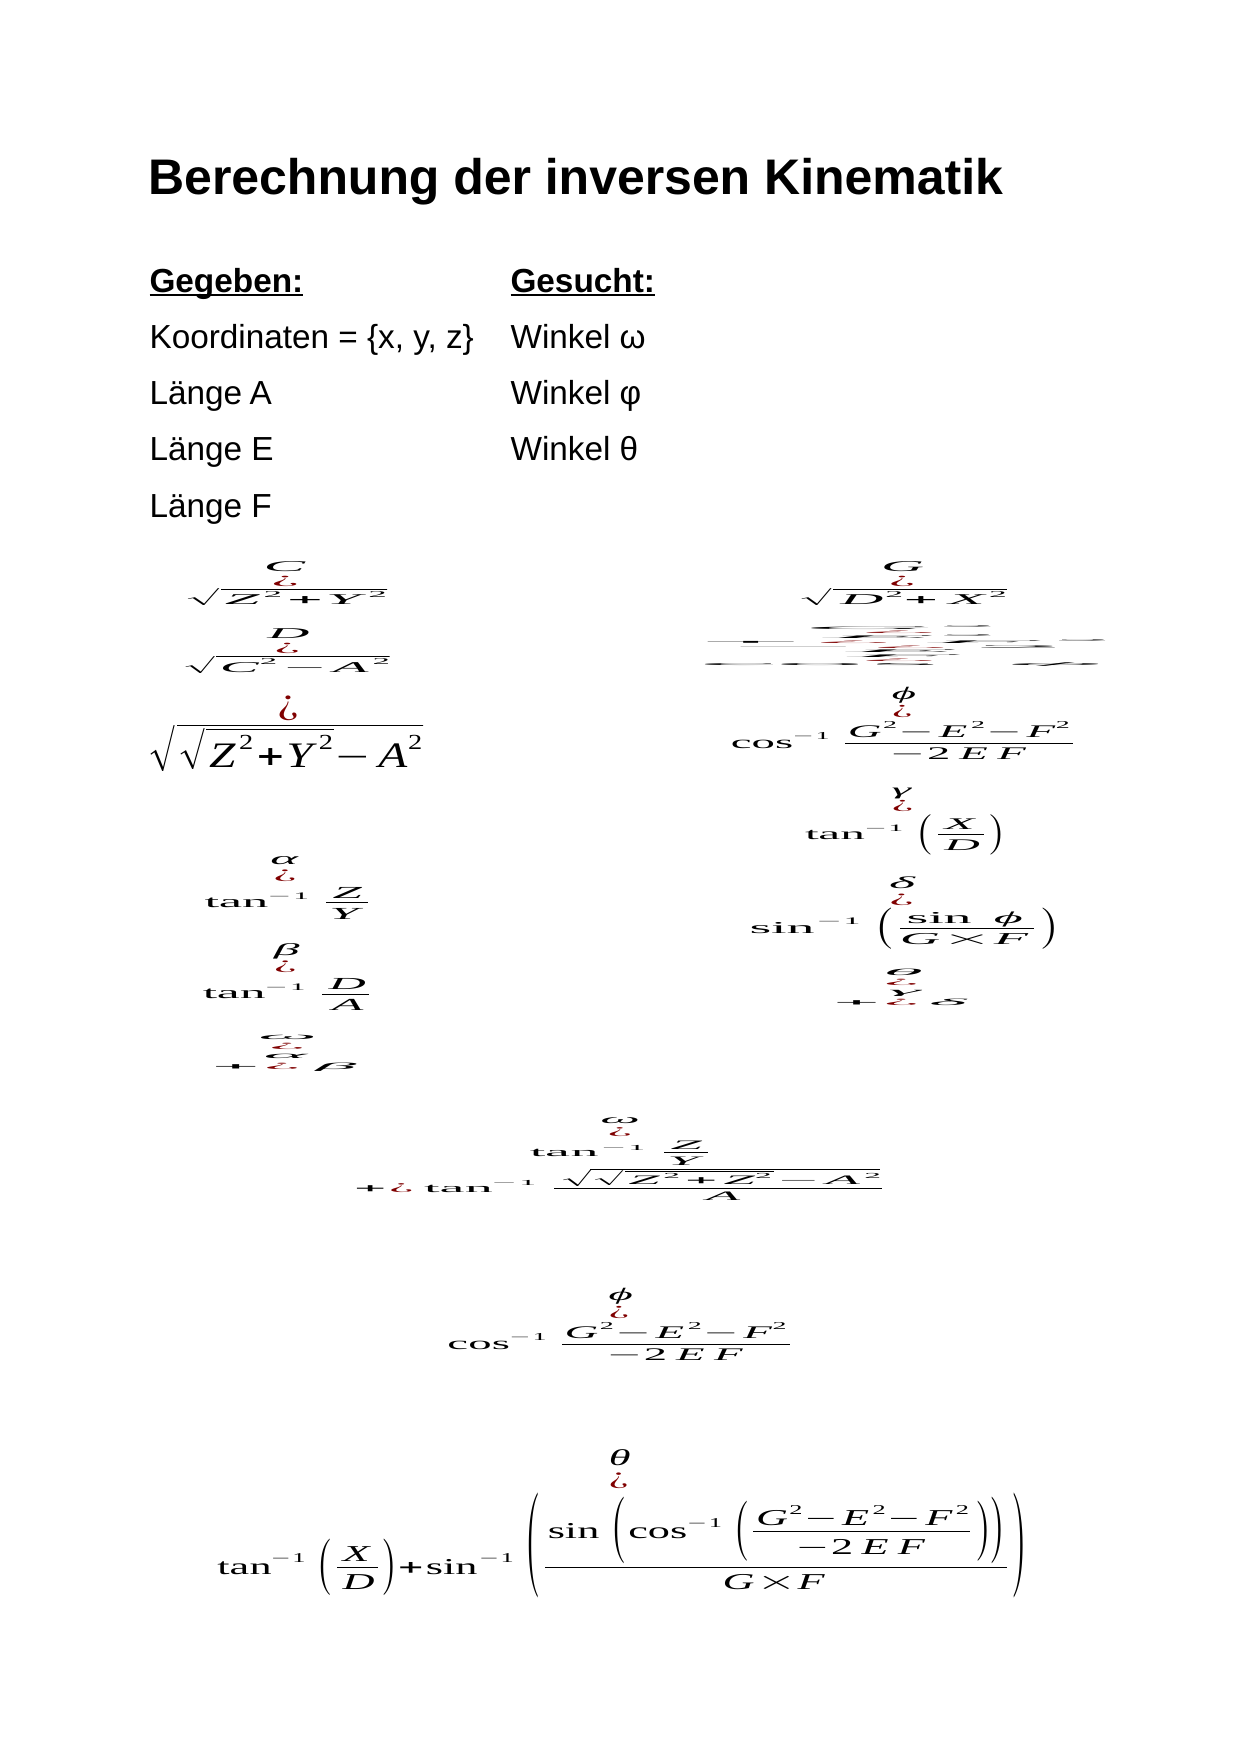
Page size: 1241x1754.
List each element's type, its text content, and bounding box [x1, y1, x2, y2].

text Länge E [149, 429, 480, 468]
text Länge A [149, 373, 480, 412]
text Winkel ω [510, 317, 666, 355]
text Gesucht: [510, 261, 666, 299]
text Koordinaten = {x, y, z} [149, 317, 480, 355]
text Länge F [149, 486, 480, 524]
text Gegeben: [149, 261, 480, 299]
text Winkel φ [510, 373, 666, 412]
text Winkel θ [510, 429, 666, 468]
text Berechnung der inversen Kinematik [148, 148, 1004, 205]
